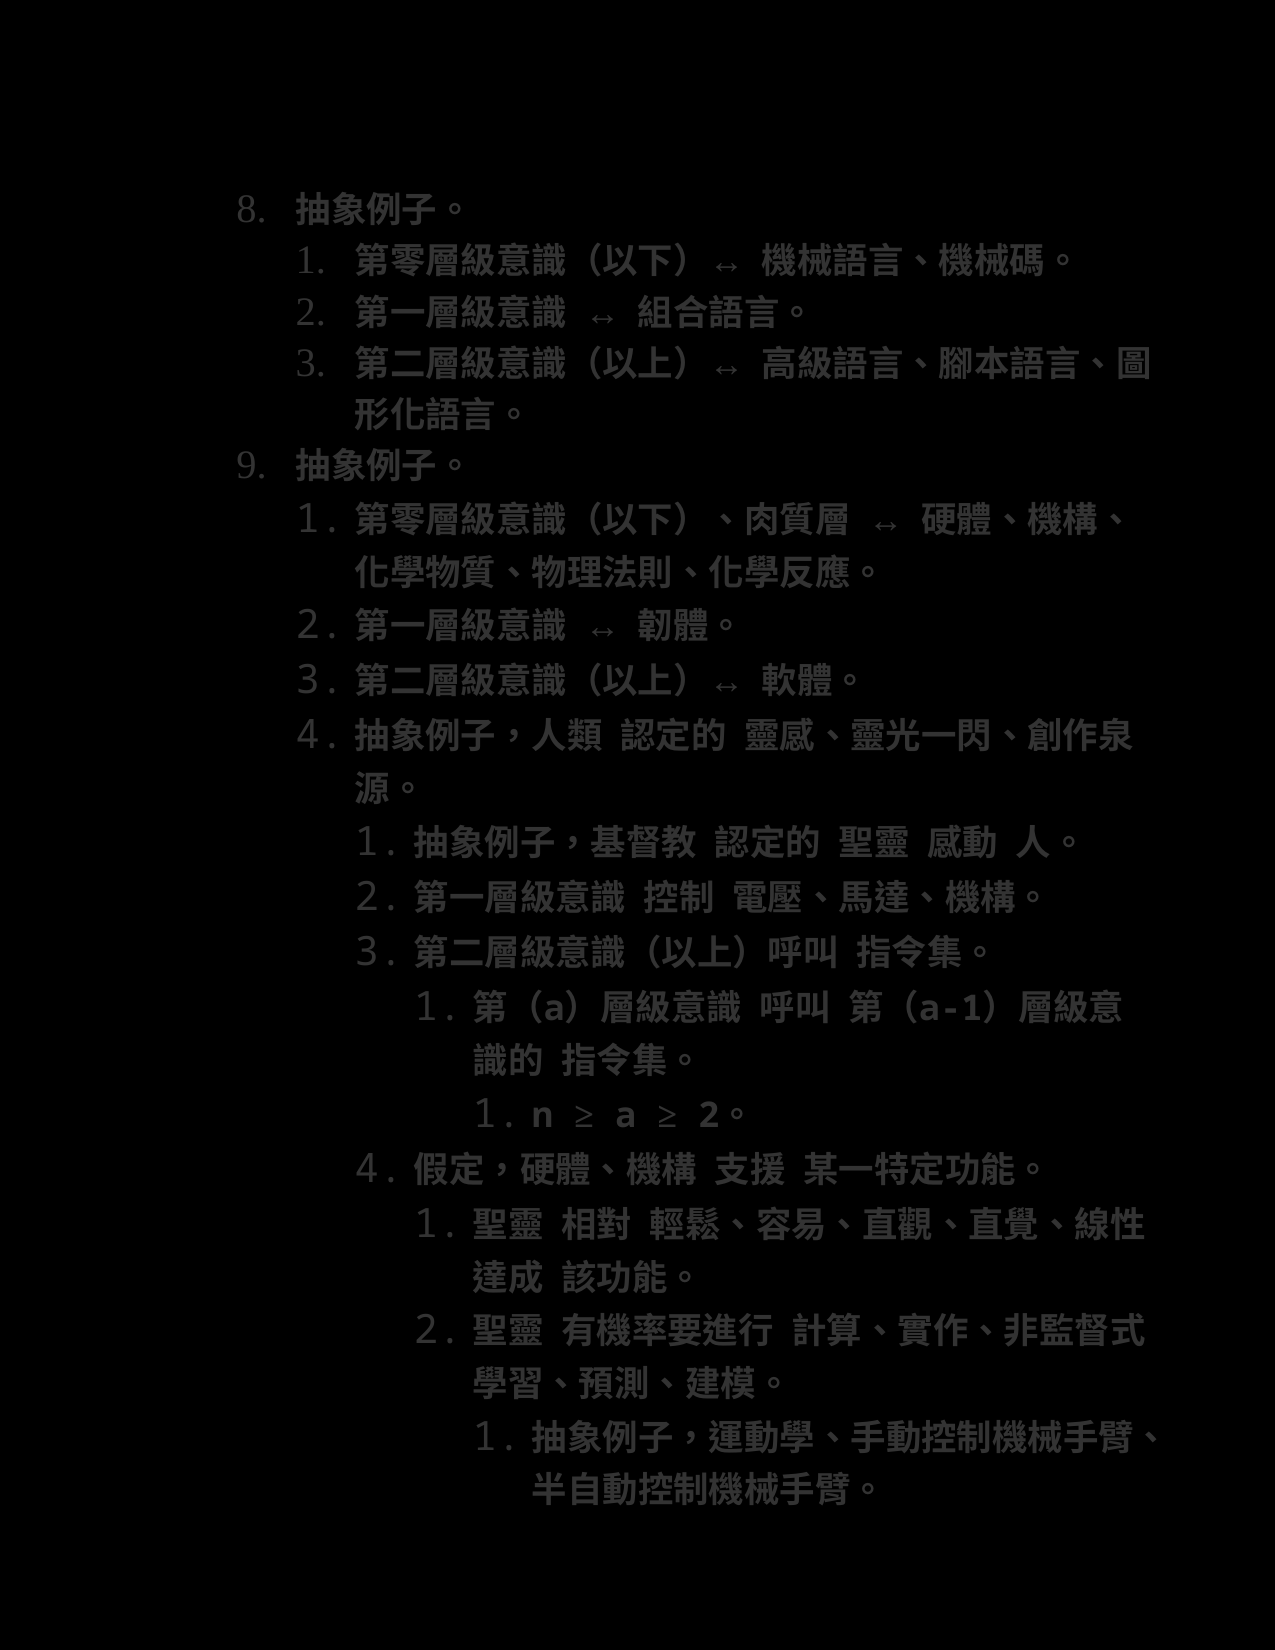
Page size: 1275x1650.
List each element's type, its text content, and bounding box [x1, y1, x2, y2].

list 第零層級意識（以下）、肉質層 ↔ 硬體、機構、化學物質、物理法則、化學反應。 [295, 489, 1157, 596]
list 抽象例子，基督教 認定的 聖靈 感動 人。 [354, 812, 1157, 867]
list 第（a）層級意識 呼叫 第（a-1）層級意識的 指令集。 [413, 977, 1157, 1084]
list 第一層級意識 ↔ 韌體。 [295, 596, 1157, 651]
list 第二層級意識（以上）↔ 高級語言、腳本語言、圖形化語言。 [295, 335, 1157, 438]
list 聖靈 相對 輕鬆、容易、直觀、直覺、線性 達成 該功能。 [413, 1194, 1157, 1300]
list 抽象例子。 [236, 438, 1157, 489]
list 假定，硬體、機構 支援 某一特定功能。 [354, 1139, 1157, 1194]
list 第一層級意識 ↔ 組合語言。 [295, 284, 1157, 335]
list 第一層級意識 控制 電壓、馬達、機構。 [354, 867, 1157, 922]
list 抽象例子，人類 認定的 靈感、靈光一閃、創作泉源。 [295, 706, 1157, 812]
list 抽象例子，運動學、手動控制機械手臂、半自動控制機械手臂。 [472, 1407, 1157, 1513]
list n ≥ a ≥ 2。 [472, 1084, 1157, 1139]
list 聖靈 有機率要進行 計算、實作、非監督式學習、預測、建模。 [413, 1300, 1157, 1407]
list 第二層級意識（以上）呼叫 指令集。 [354, 922, 1157, 977]
list 第二層級意識（以上）↔ 軟體。 [295, 651, 1157, 706]
list 第零層級意識（以下）↔ 機械語言、機械碼。 [295, 233, 1157, 284]
list 抽象例子。 [236, 182, 1157, 233]
